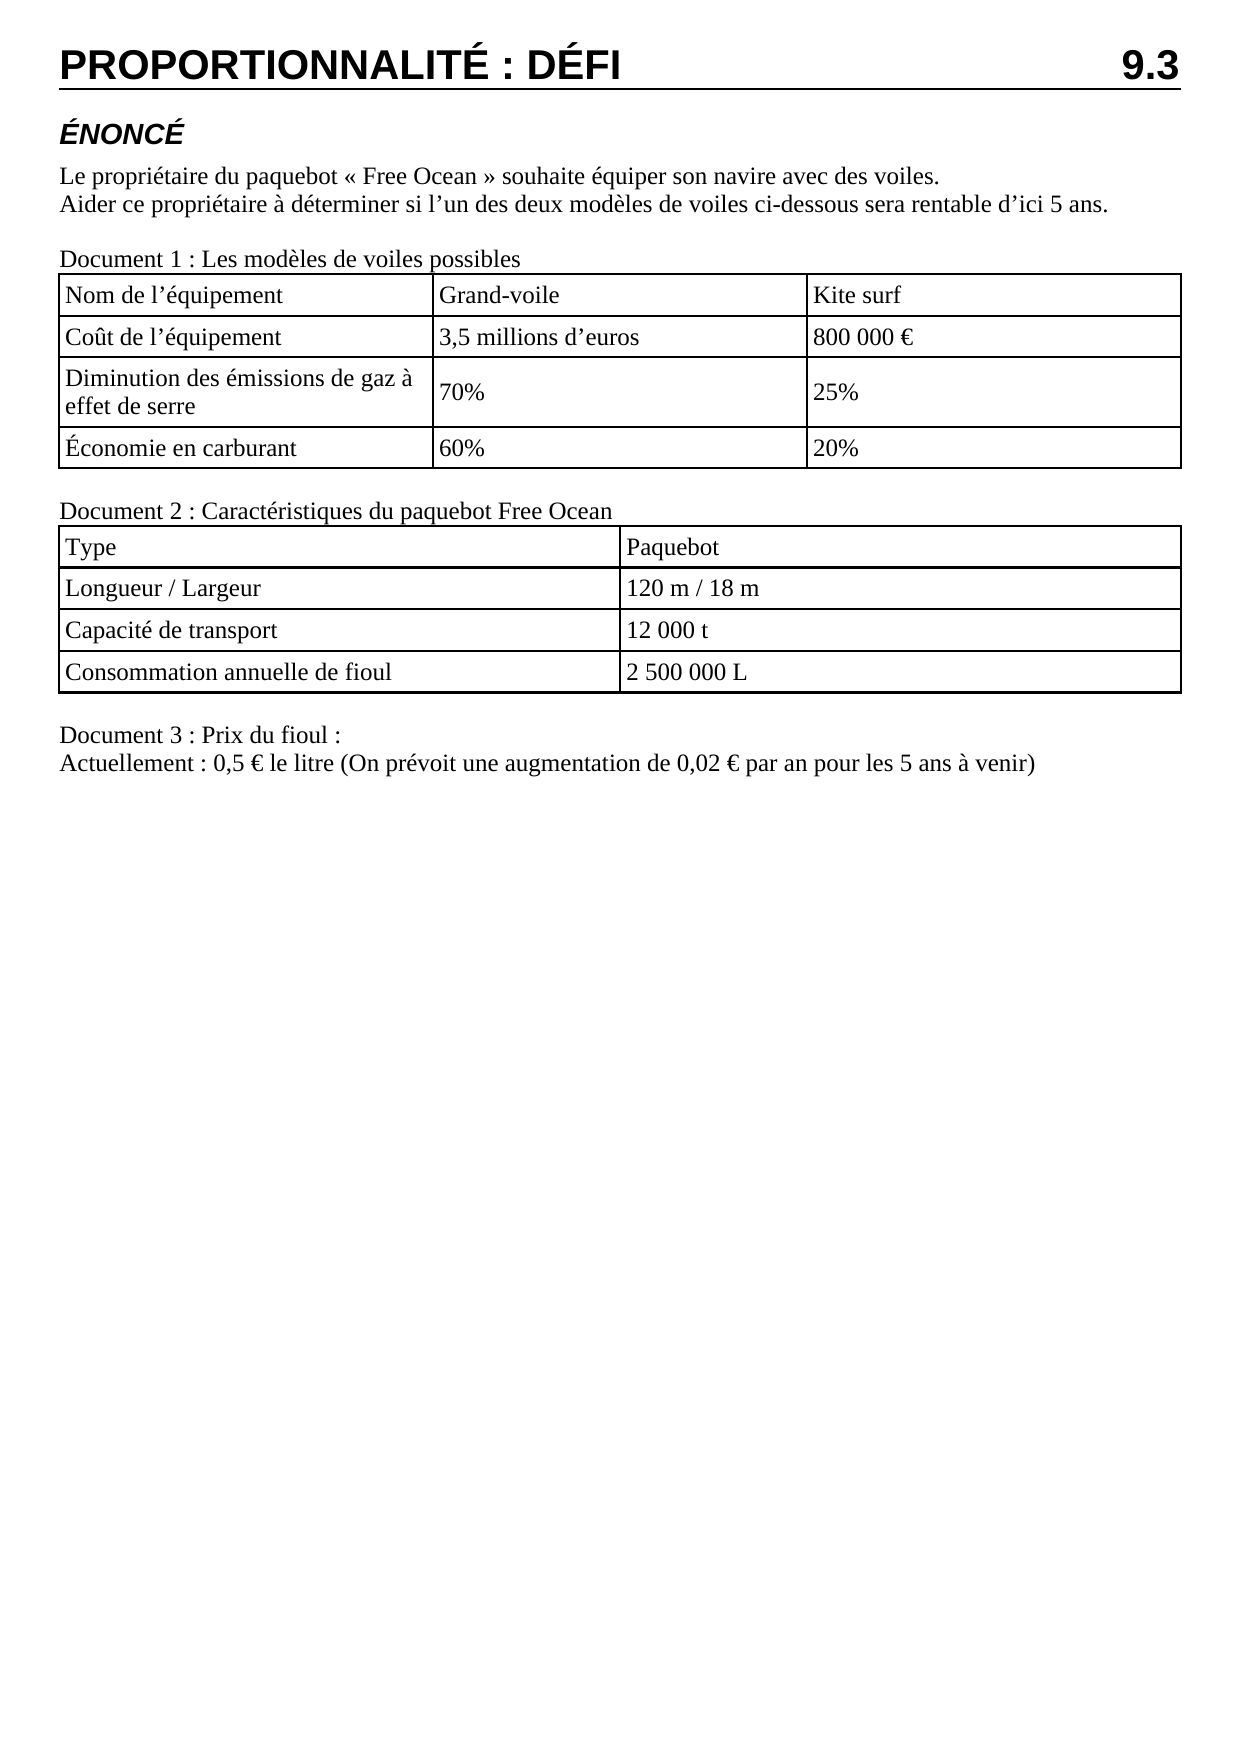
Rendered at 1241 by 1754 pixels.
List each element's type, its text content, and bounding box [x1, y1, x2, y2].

table_header Type [60, 527, 619, 566]
table_cell 2 500 000 L [621, 652, 1180, 691]
table_header Grand-voile [434, 275, 806, 314]
table_header Paquebot [621, 527, 1180, 566]
table_cell 800 000 € [808, 317, 1180, 356]
text Document 1 : Les modèles de voiles possibles [59, 245, 1181, 273]
table_cell Économie en carburant [60, 428, 432, 467]
table_header Nom de l’équipement [60, 275, 432, 314]
table_header Kite surf [808, 275, 1180, 314]
table_cell 3,5 millions d’euros [434, 317, 806, 356]
table_cell 20% [808, 428, 1180, 467]
table_cell Capacité de transport [60, 610, 619, 650]
table_cell Coût de l’équipement [60, 317, 432, 356]
table_cell 60% [434, 428, 806, 467]
table_cell 25% [808, 358, 1180, 426]
table_cell 120 m / 18 m [621, 569, 1180, 608]
table_cell Consommation annuelle de fioul [60, 652, 619, 691]
table_cell Diminution des émissions de gaz à effet de serre [60, 358, 432, 426]
text Document 3 : Prix du fioul : [59, 721, 1181, 749]
text Aider ce propriétaire à déterminer si l’un des deux modèles de voiles ci-dessous sera rentable d’ici 5 ans. [59, 190, 1181, 217]
table_cell 12 000 t [621, 610, 1180, 650]
text Proportionnalité : Défi 9.3 [59, 41, 1181, 88]
table_cell 70% [434, 358, 806, 426]
text Actuellement : 0,5 € le litre (On prévoit une augmentation de 0,02 € par an pour les 5 ans à venir) [59, 749, 1181, 777]
text Énoncé [59, 118, 1181, 150]
table_cell Longueur / Largeur [60, 569, 619, 608]
text Document 2 : Caractéristiques du paquebot Free Ocean [59, 497, 1181, 525]
text Le propriétaire du paquebot « Free Ocean » souhaite équiper son navire avec des voiles. [59, 162, 1181, 190]
